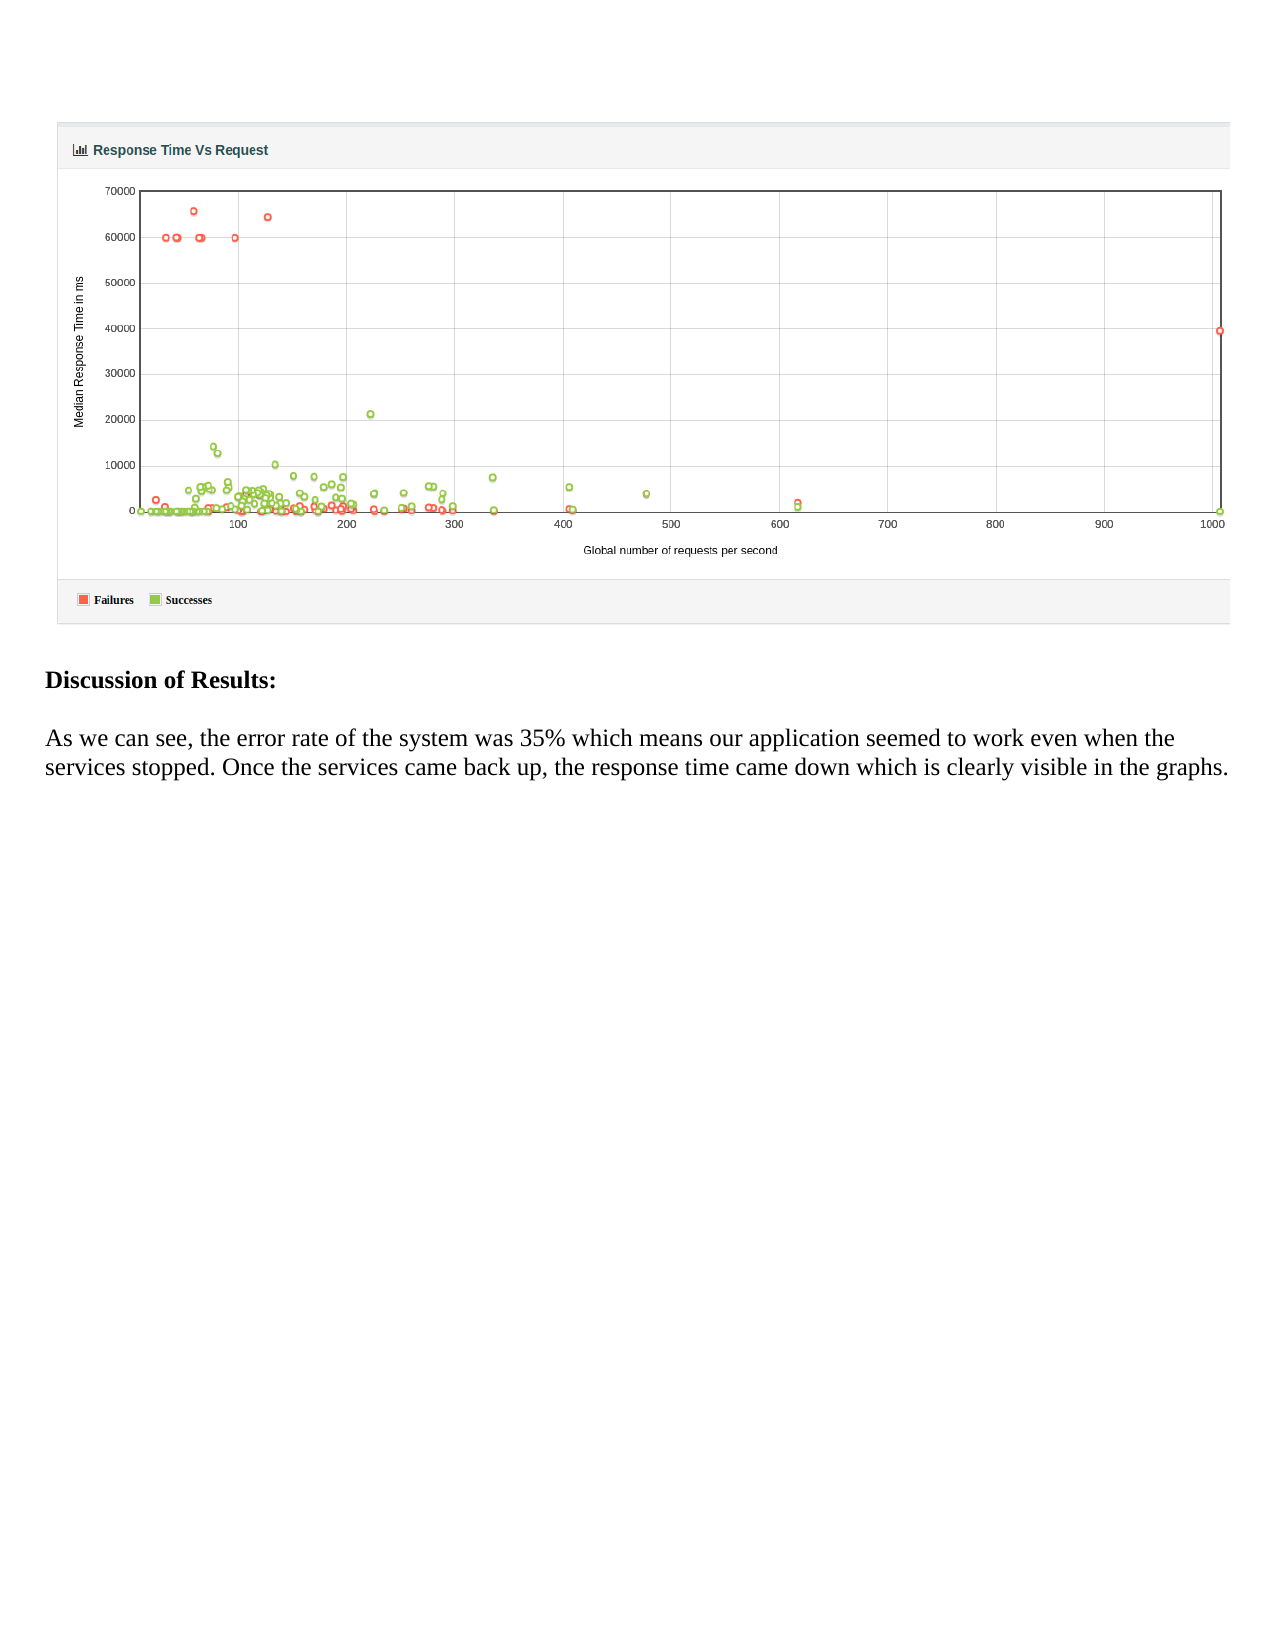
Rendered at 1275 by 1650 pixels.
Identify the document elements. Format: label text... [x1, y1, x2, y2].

picture [45, 118, 1230, 637]
text As we can see, the error rate of the system was 35% which means our application seemed to work even when the services stopped. Once the services came back up, the response time came down which is clearly visible in the graphs. [45, 723, 1230, 780]
text Discussion of Results: [45, 665, 1230, 694]
